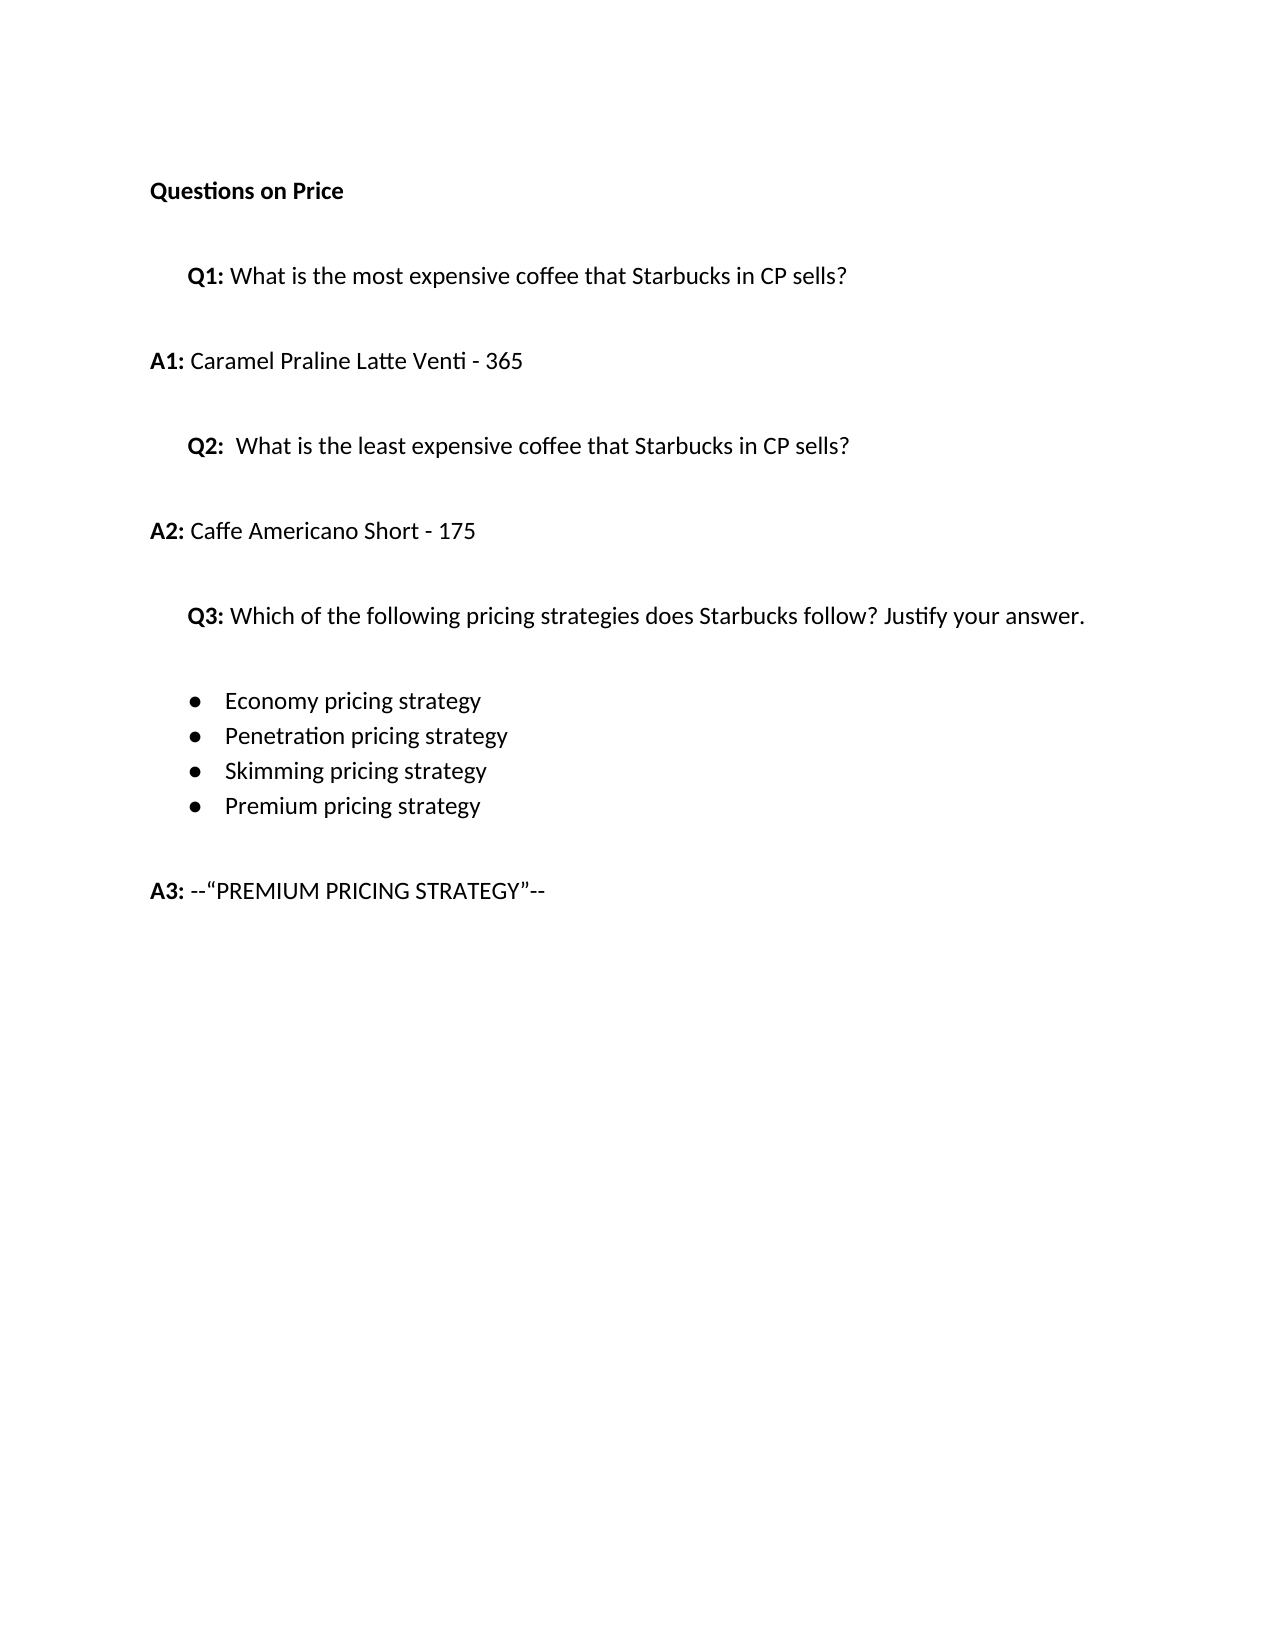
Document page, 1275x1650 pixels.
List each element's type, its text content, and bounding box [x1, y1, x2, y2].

list Penetration pricing strategy [187, 720, 1125, 751]
text A2: Caffe Americano Short - 175 [150, 515, 1125, 546]
text A3: --“PREMIUM PRICING STRATEGY”-- [150, 875, 1125, 906]
text Questions on Price [150, 175, 1125, 206]
list Skimming pricing strategy [187, 755, 1125, 786]
text Q1: What is the most expensive coffee that Starbucks in CP sells? [187, 260, 1125, 291]
text A1: Caramel Praline Latte Venti - 365 [150, 345, 1125, 376]
text Q2: What is the least expensive coffee that Starbucks in CP sells? [187, 430, 1125, 461]
text Q3: Which of the following pricing strategies does Starbucks follow? Justify your answer. [187, 600, 1125, 631]
list Economy pricing strategy [187, 685, 1125, 716]
list Premium pricing strategy [187, 790, 1125, 821]
